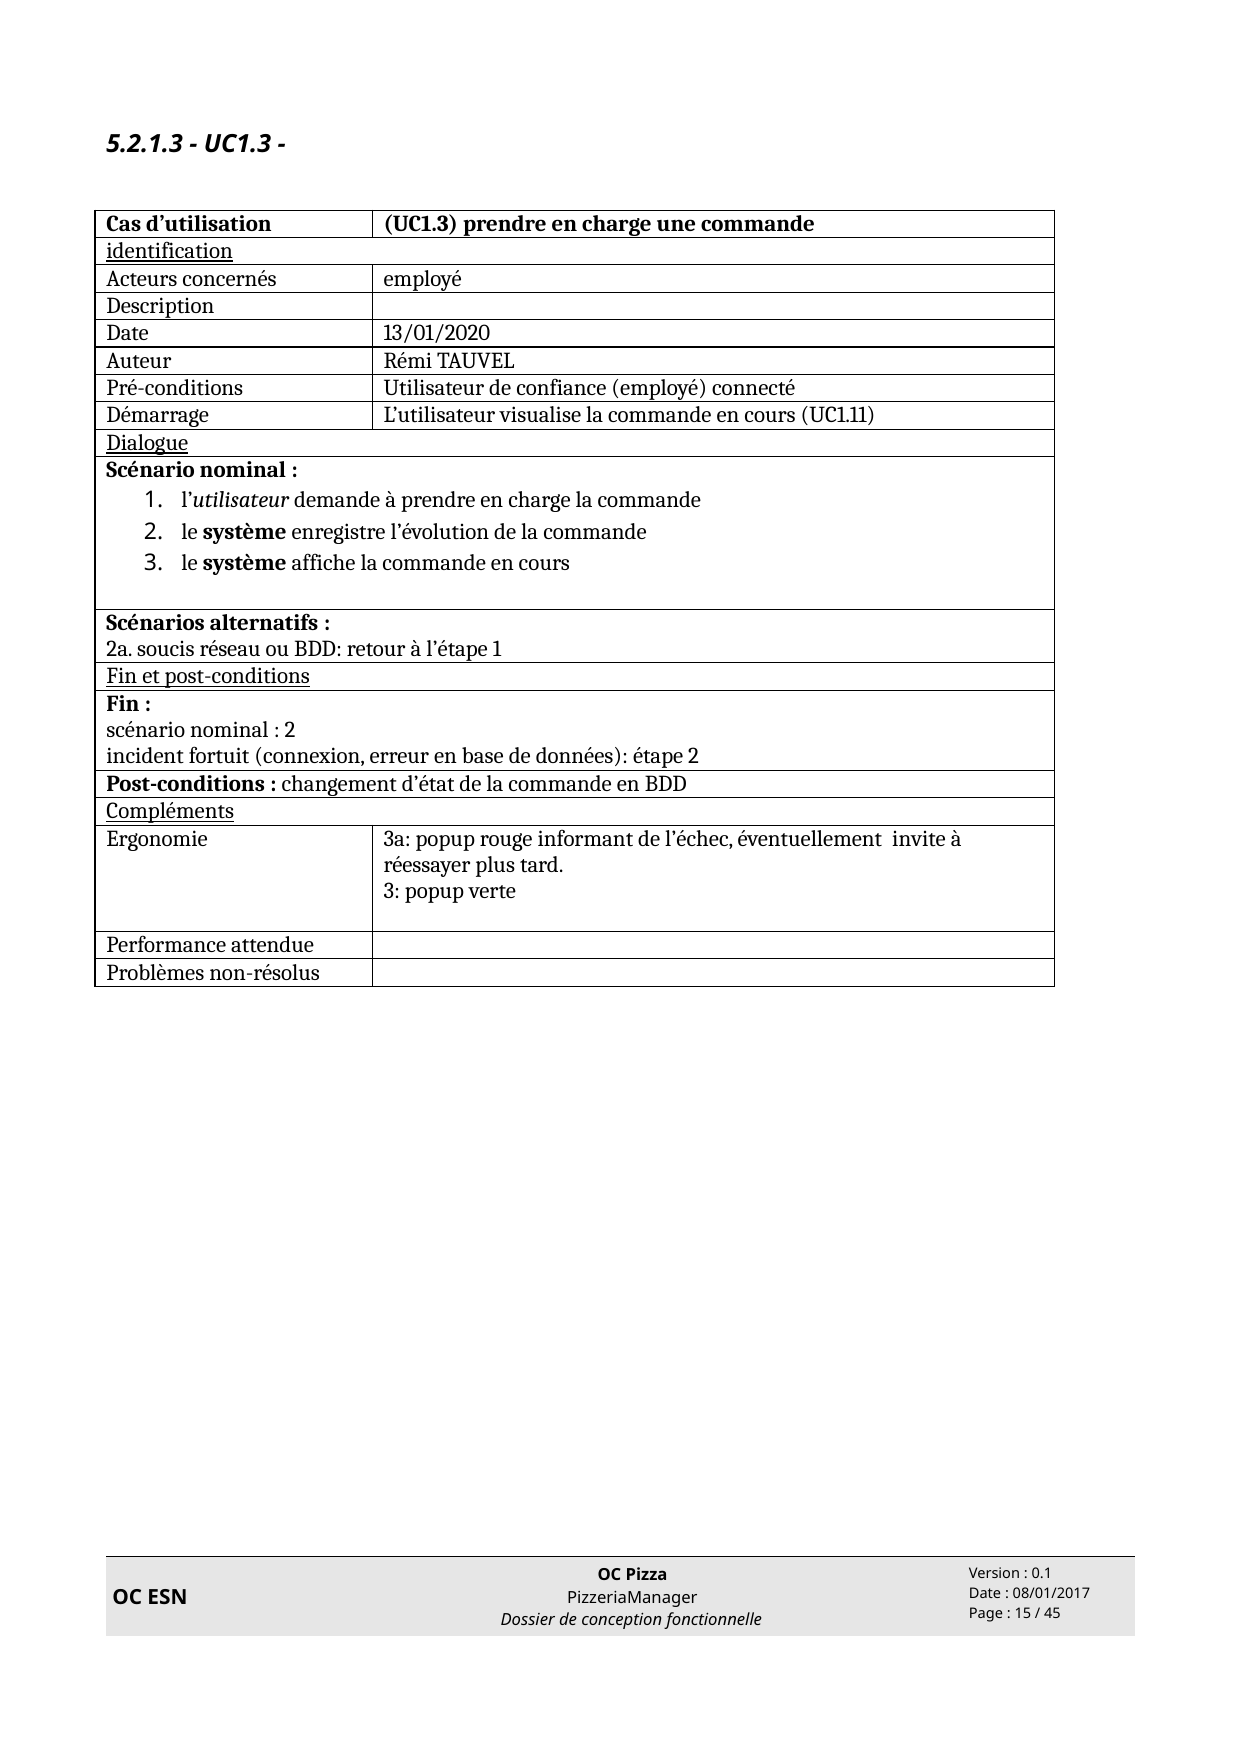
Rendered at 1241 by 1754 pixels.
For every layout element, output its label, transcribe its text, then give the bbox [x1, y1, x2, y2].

table_cell Performance attendue [96, 932, 372, 958]
table_cell L’utilisateur visualise la commande en cours (UC1.11) [373, 402, 1054, 429]
table_cell Scénario nominal : l’utilisateur demande à prendre en charge la commande le système enregistre l’évolution de la commande le système affiche la commande en cours [96, 457, 1054, 608]
table_cell [373, 293, 1054, 319]
table_cell Dialogue [96, 430, 1054, 456]
table_cell Ergonomie [96, 826, 372, 931]
table_cell [373, 959, 1054, 986]
table_cell Post-conditions : changement d’état de la commande en BDD [96, 771, 1054, 797]
table_header Cas d’utilisation [96, 211, 372, 237]
table_cell Description [96, 293, 372, 319]
table_cell Pré-conditions [96, 375, 372, 401]
table_cell Utilisateur de confiance (employé) connecté [373, 375, 1054, 401]
table_header (UC1.3) prendre en charge une commande [373, 211, 1054, 237]
table_cell Démarrage [96, 402, 372, 429]
table_cell [373, 932, 1054, 958]
subtitle UC1.3 - [106, 125, 1134, 159]
table_cell Fin : scénario nominal : 2 incident fortuit (connexion, erreur en base de données): étape 2 [96, 691, 1054, 770]
table_cell employé [373, 265, 1054, 292]
table_cell Acteurs concernés [96, 265, 372, 292]
table_cell identification [96, 238, 1054, 264]
table_cell Fin et post-conditions [96, 663, 1054, 689]
table_cell Rémi TAUVEL [373, 348, 1054, 374]
table_cell Date [96, 320, 372, 346]
table_cell Scénarios alternatifs : 2a. soucis réseau ou BDD: retour à l’étape 1 [96, 610, 1054, 662]
table_cell 3a: popup rouge informant de l’échec, éventuellement invite à réessayer plus tard. 3: popup verte [373, 826, 1054, 931]
table_cell Compléments [96, 798, 1054, 824]
table_cell Auteur [96, 348, 372, 374]
table_cell 13/01/2020 [373, 320, 1054, 346]
table_cell Problèmes non-résolus [96, 959, 372, 986]
